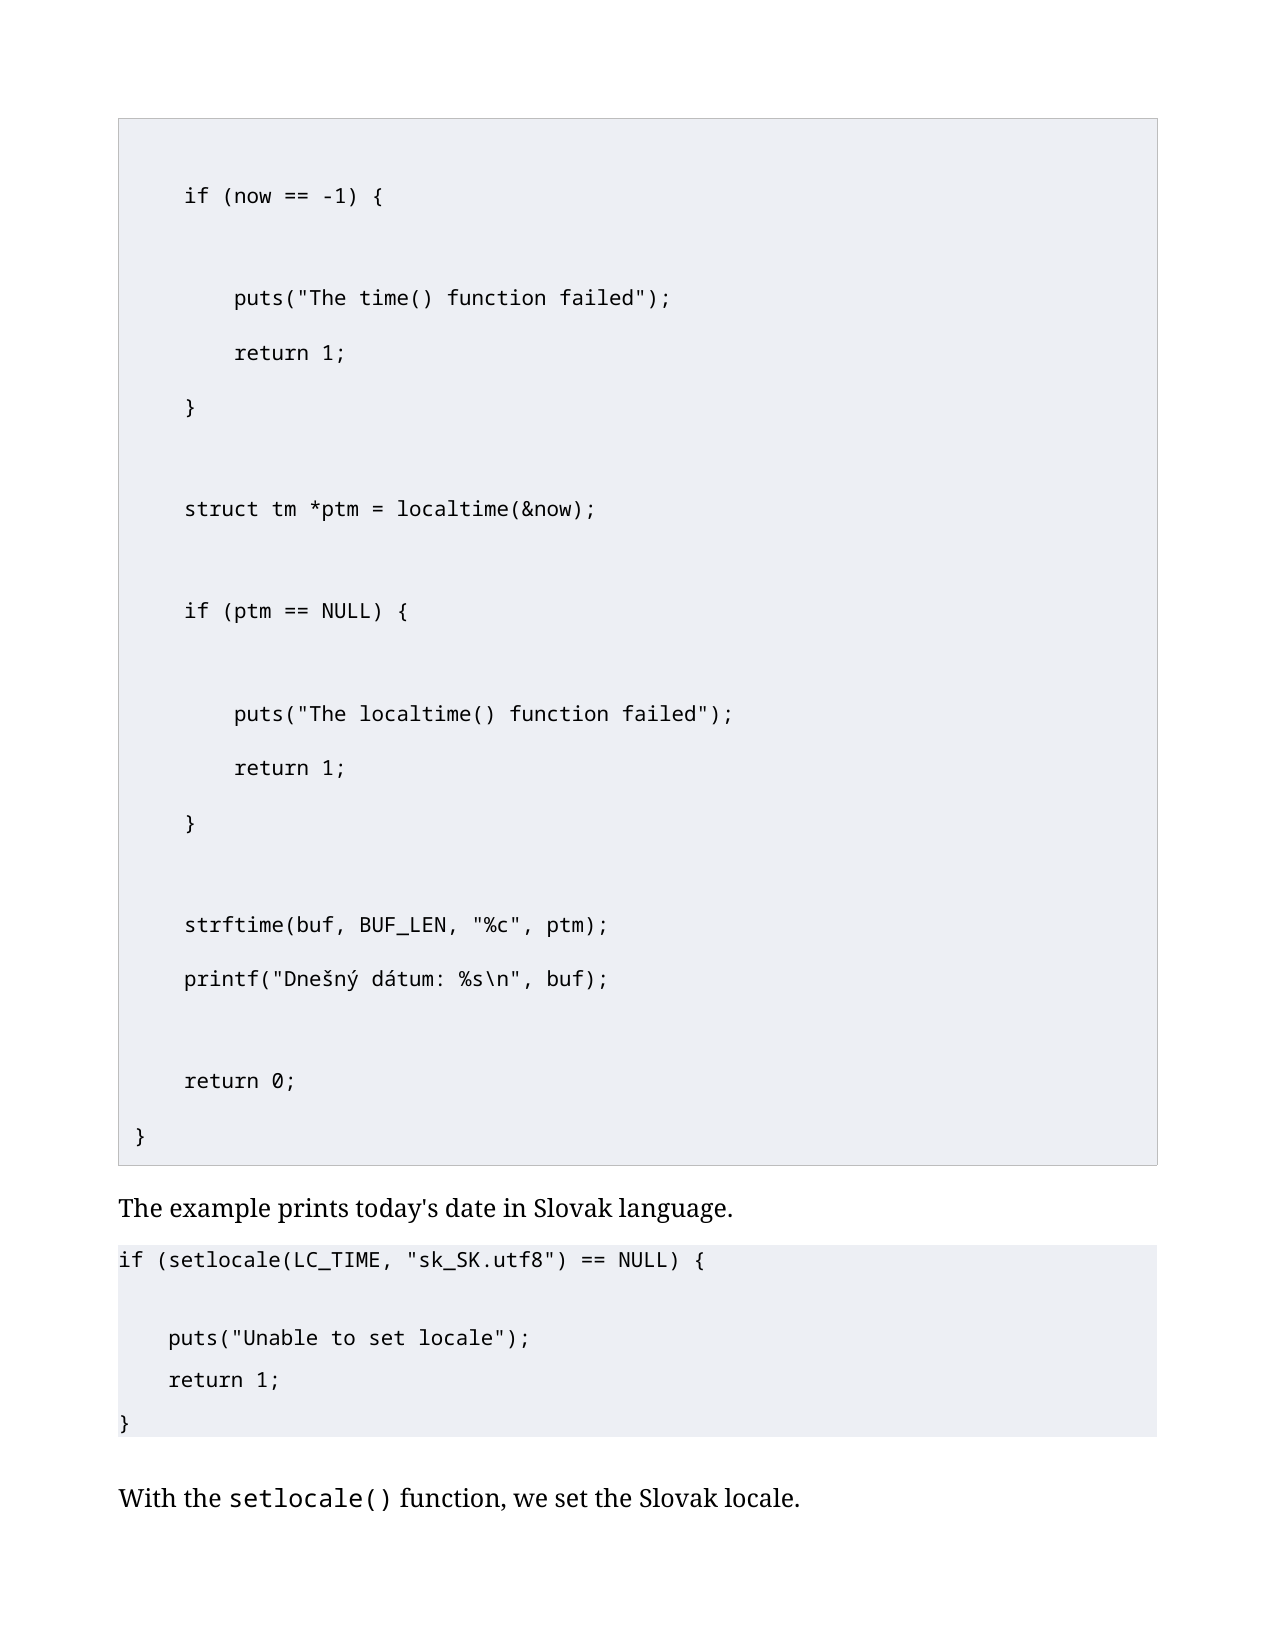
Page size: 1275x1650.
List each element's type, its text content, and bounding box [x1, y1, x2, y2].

text puts("The localtime() function failed"); [119, 683, 1157, 727]
text The example prints today's date in Slovak language. [118, 1191, 1157, 1225]
text if (setlocale(LC_TIME, "sk_SK.utf8") == NULL) { [118, 1245, 1157, 1273]
text return 1; [119, 737, 1157, 782]
text puts("The time() function failed"); [119, 268, 1157, 312]
text } [118, 1408, 1157, 1437]
text } [119, 792, 1157, 836]
text With the setlocale() function, we set the Slovak locale. [118, 1480, 1157, 1514]
text puts("Unable to set locale"); [118, 1323, 1157, 1351]
text strftime(buf, BUF_LEN, "%c", ptm); [119, 894, 1157, 938]
text struct tm *ptm = localtime(&now); [119, 479, 1157, 523]
text } [119, 377, 1157, 421]
text if (ptm == NULL) { [119, 581, 1157, 625]
text } [119, 1105, 1157, 1165]
text return 1; [118, 1366, 1157, 1394]
text return 1; [119, 322, 1157, 367]
text if (now == -1) { [119, 166, 1157, 210]
text printf("Dnešný dátum: %s\n", buf); [119, 948, 1157, 993]
text return 0; [119, 1051, 1157, 1095]
